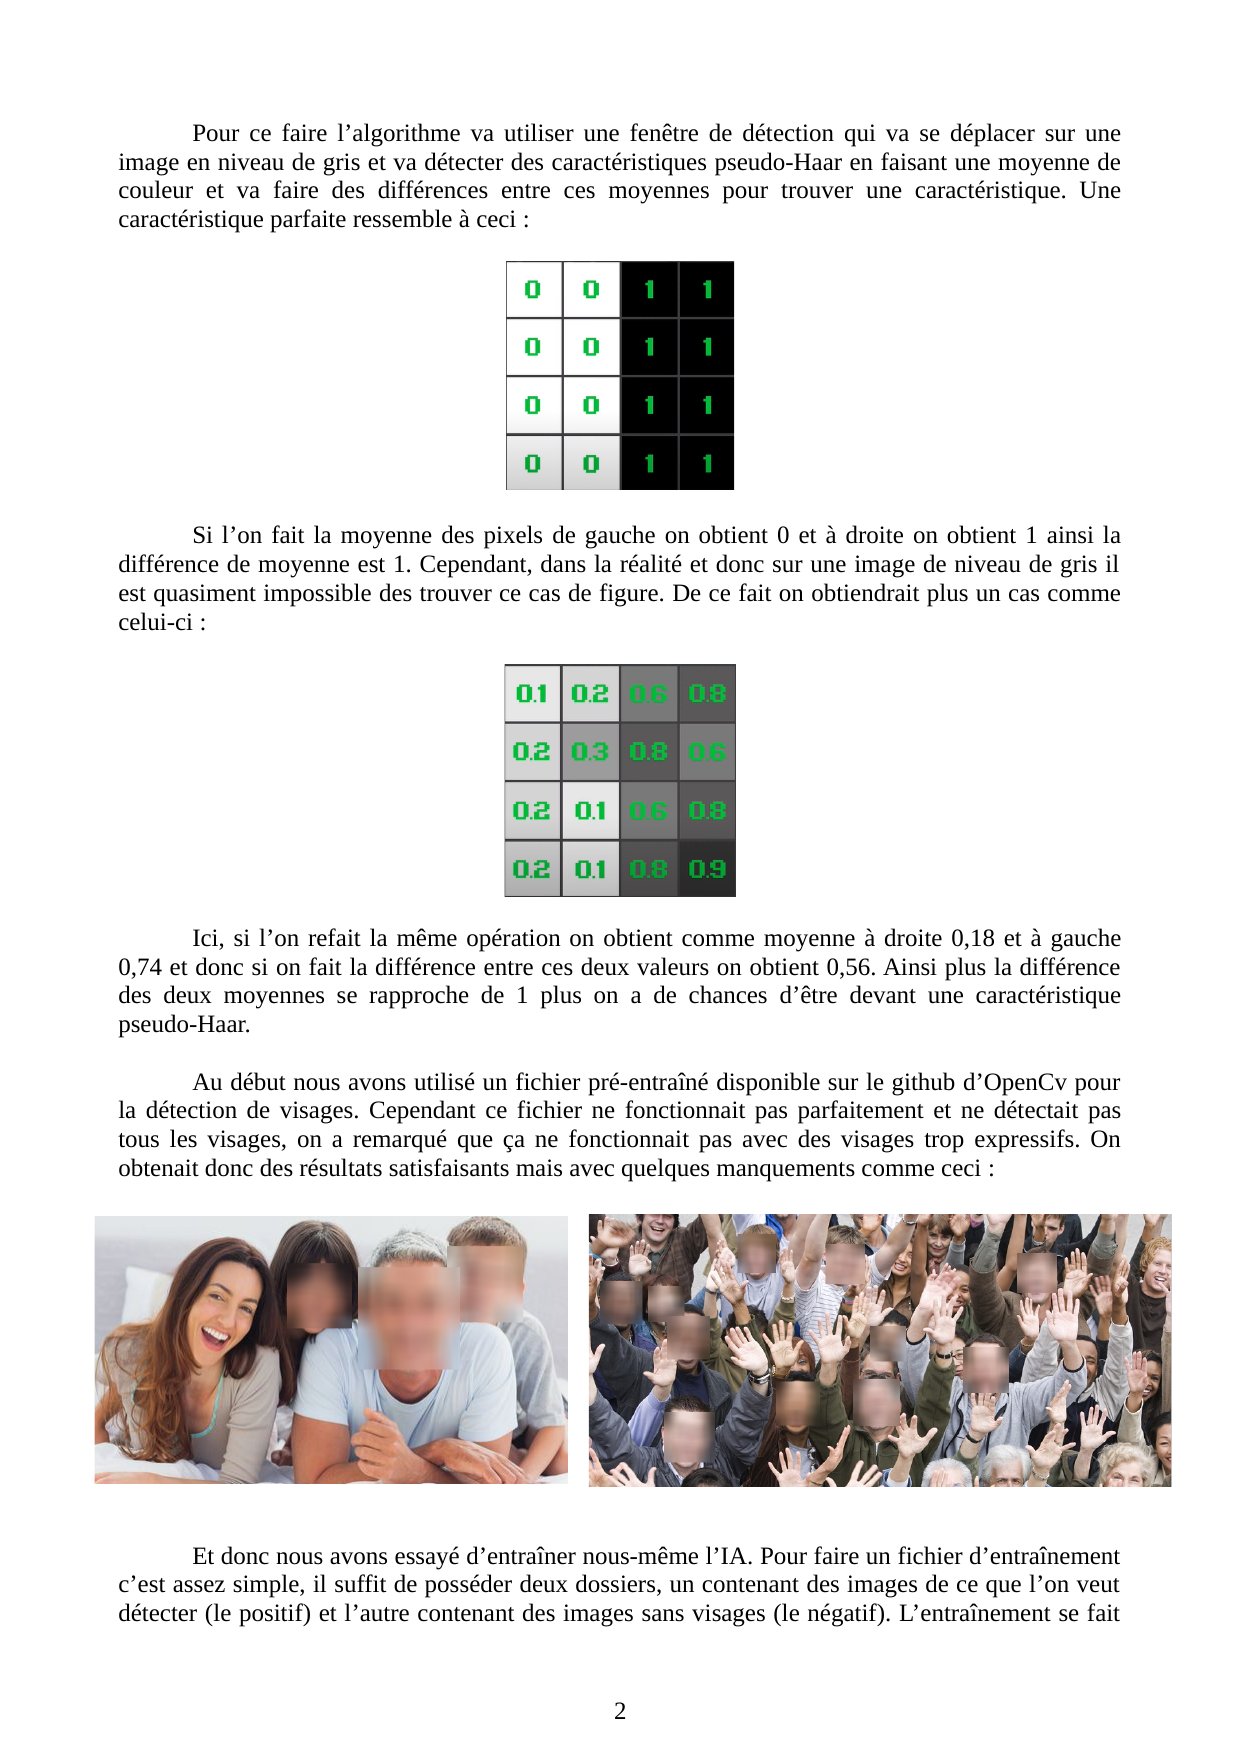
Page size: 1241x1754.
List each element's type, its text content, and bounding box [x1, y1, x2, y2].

text Et donc nous avons essayé d’entraîner nous-même l’IA. Pour faire un fichier d’entraînement c’est assez simple, il suffit de posséder deux dossiers, un contenant des images de ce que l’on veut détecter (le positif) et l’autre contenant des images sans visages (le négatif). L’entraînement se fait [118, 1541, 1122, 1627]
text Ici, si l’on refait la même opération on obtient comme moyenne à droite 0,18 et à gauche 0,74 et donc si on fait la différence entre ces deux valeurs on obtient 0,56. Ainsi plus la différence des deux moyennes se rapproche de 1 plus on a de chances d’être devant une caractéristique pseudo-Haar. [118, 923, 1122, 1038]
picture [506, 261, 735, 490]
picture [94, 1216, 568, 1484]
picture [504, 664, 736, 897]
text Au début nous avons utilisé un fichier pré-entraîné disponible sur le github d’OpenCv pour la détection de visages. Cependant ce fichier ne fonctionnait pas parfaitement et ne détectait pas tous les visages, on a remarqué que ça ne fonctionnait pas avec des visages trop expressifs. On obtenait donc des résultats satisfaisants mais avec quelques manquements comme ceci : [118, 1067, 1122, 1182]
text Pour ce faire l’algorithme va utiliser une fenêtre de détection qui va se déplacer sur une image en niveau de gris et va détecter des caractéristiques pseudo-Haar en faisant une moyenne de couleur et va faire des différences entre ces moyennes pour trouver une caractéristique. Une caractéristique parfaite ressemble à ceci : [118, 118, 1122, 233]
text Si l’on fait la moyenne des pixels de gauche on obtient 0 et à droite on obtient 1 ainsi la différence de moyenne est 1. Cependant, dans la réalité et donc sur une image de niveau de gris il est quasiment impossible des trouver ce cas de figure. De ce fait on obtiendrait plus un cas comme celui-ci : [118, 521, 1122, 636]
picture [588, 1214, 1172, 1487]
